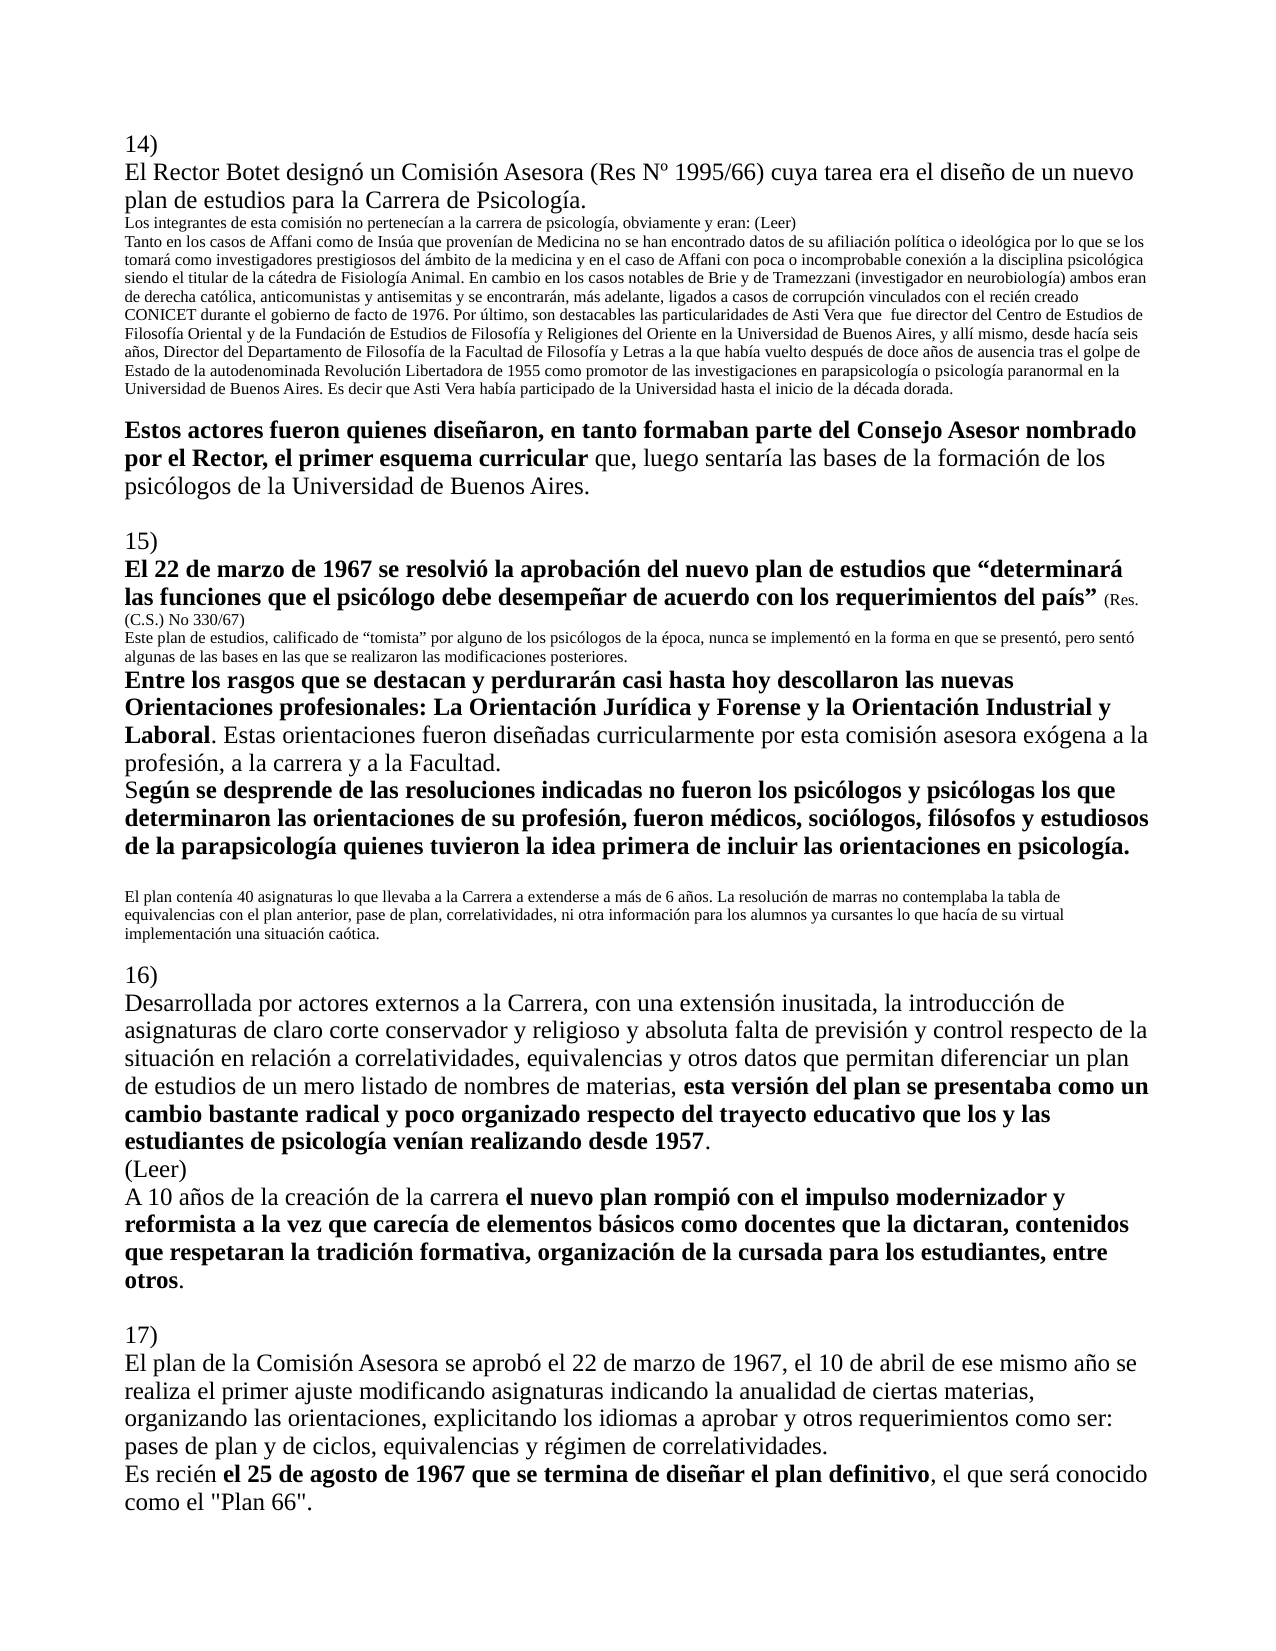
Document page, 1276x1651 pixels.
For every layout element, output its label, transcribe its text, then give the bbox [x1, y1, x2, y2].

text El plan contenía 40 asignaturas lo que llevaba a la Carrera a extenderse a más de 6 años. La resolución de marras no contemplaba la tabla de equivalencias con el plan anterior, pase de plan, correlatividades, ni otra información para los alumnos ya cursantes lo que hacía de su virtual implementación una situación caótica. [118, 887, 1157, 943]
text Es recién el 25 de agosto de 1967 que se termina de diseñar el plan definitivo, el que será conocido como el "Plan 66". [118, 1460, 1157, 1522]
text Desarrollada por actores externos a la Carrera, con una extensión inusitada, la introducción de asignaturas de claro corte conservador y religioso y absoluta falta de previsión y control respecto de la situación en relación a correlatividades, equivalencias y otros datos que permitan diferenciar un plan de estudios de un mero listado de nombres de materias, esta versión del plan se presentaba como un cambio bastante radical y poco organizado respecto del trayecto educativo que los y las estudiantes de psicología venían realizando desde 1957. [118, 989, 1157, 1155]
text (Leer) [118, 1155, 1157, 1183]
text Entre los rasgos que se destacan y perdurarán casi hasta hoy descollaron las nuevas Orientaciones profesionales: La Orientación Jurídica y Forense y la Orientación Industrial y Laboral. Estas orientaciones fueron diseñadas curricularmente por esta comisión asesora exógena a la profesión, a la carrera y a la Facultad. [118, 666, 1157, 777]
text Tanto en los casos de Affani como de Insúa que provenían de Medicina no se han encontrado datos de su afiliación política o ideológica por lo que se los tomará como investigadores prestigiosos del ámbito de la medicina y en el caso de Affani con poca o incomprobable conexión a la disciplina psicológica siendo el titular de la cátedra de Fisiología Animal. En cambio en los casos notables de Brie y de Tramezzani (investigador en neurobiología) ambos eran de derecha católica, anticomunistas y antisemitas y se encontrarán, más adelante, ligados a casos de corrupción vinculados con el recién creado CONICET durante el gobierno de facto de 1976. Por último, son destacables las particularidades de Asti Vera que fue director del Centro de Estudios de Filosofía Oriental y de la Fundación de Estudios de Filosofía y Religiones del Oriente en la Universidad de Buenos Aires, y allí mismo, desde hacía seis años, Director del Departamento de Filosofía de la Facultad de Filosofía y Letras a la que había vuelto después de doce años de ausencia tras el golpe de Estado de la autodenominada Revolución Libertadora de 1955 como promotor de las investigaciones en parapsicología o psicología paranormal en la Universidad de Buenos Aires. Es decir que Asti Vera había participado de la Universidad hasta el inicio de la década dorada. [118, 232, 1157, 398]
text El 22 de marzo de 1967 se resolvió la aprobación del nuevo plan de estudios que “determinará las funciones que el psicólogo debe desempeñar de acuerdo con los requerimientos del país” (Res. (C.S.) No 330/67) [118, 555, 1157, 629]
text 14) [118, 124, 1157, 158]
text Los integrantes de esta comisión no pertenecían a la carrera de psicología, obviamente y eran: (Leer) [118, 214, 1157, 232]
text Estos actores fueron quienes diseñaron, en tanto formaban parte del Consejo Asesor nombrado por el Rector, el primer esquema curricular que, luego sentaría las bases de la formación de los psicólogos de la Universidad de Buenos Aires. [118, 417, 1157, 500]
text Según se desprende de las resoluciones indicadas no fueron los psicólogos y psicólogas los que determinaron las orientaciones de su profesión, fueron médicos, sociólogos, filósofos y estudiosos de la parapsicología quienes tuvieron la idea primera de incluir las orientaciones en psicología. [118, 777, 1157, 860]
text 17) [118, 1321, 1157, 1349]
text Este plan de estudios, calificado de “tomista” por alguno de los psicólogos de la época, nunca se implementó en la forma en que se presentó, pero sentó algunas de las bases en las que se realizaron las modificaciones posteriores. [118, 629, 1157, 666]
text 16) [118, 961, 1157, 989]
text 15) [118, 527, 1157, 555]
text El plan de la Comisión Asesora se aprobó el 22 de marzo de 1967, el 10 de abril de ese mismo año se realiza el primer ajuste modificando asignaturas indicando la anualidad de ciertas materias, organizando las orientaciones, explicitando los idiomas a aprobar y otros requerimientos como ser: pases de plan y de ciclos, equivalencias y régimen de correlatividades. [118, 1349, 1157, 1460]
text El Rector Botet designó un Comisión Asesora (Res Nº 1995/66) cuya tarea era el diseño de un nuevo plan de estudios para la Carrera de Psicología. [118, 158, 1157, 214]
text A 10 años de la creación de la carrera el nuevo plan rompió con el impulso modernizador y reformista a la vez que carecía de elementos básicos como docentes que la dictaran, contenidos que respetaran la tradición formativa, organización de la cursada para los estudiantes, entre otros. [118, 1183, 1157, 1294]
